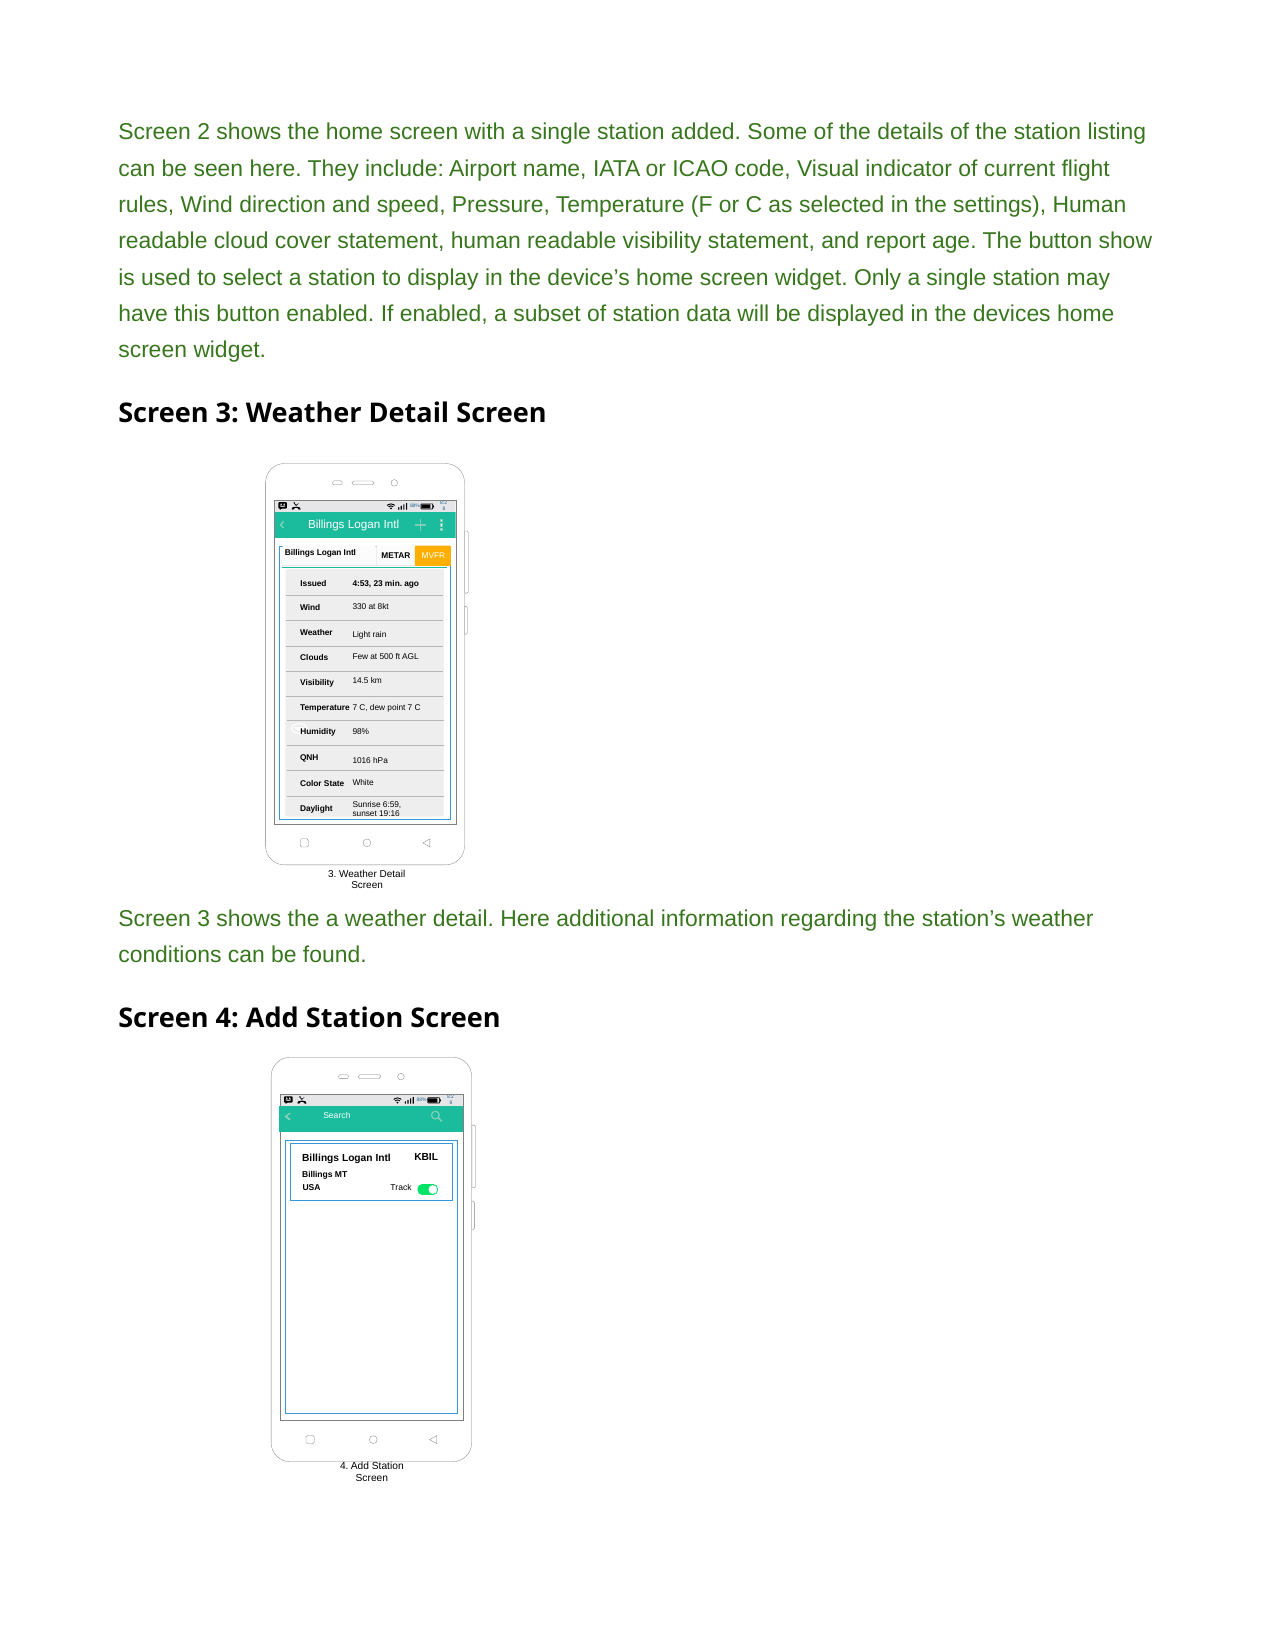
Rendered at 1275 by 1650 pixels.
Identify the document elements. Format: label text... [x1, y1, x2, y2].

subtitle Screen 4: Add Station Screen [118, 998, 1157, 1035]
text Screen 2 shows the home screen with a single station added. Some of the details of the station listing can be seen here. They include: Airport name, IATA or ICAO code, Visual indicator of current flight rules, Wind direction and speed, Pressure, Temperature (F or C as selected in the settings), Human readable cloud cover statement, human readable visibility statement, and report age. The button show is used to select a station to display in the device’s home screen widget. Only a single station may have this button enabled. If enabled, a subset of station data will be displayed in the devices home screen widget. [118, 118, 1157, 363]
subtitle Screen 3: Weather Detail Screen [118, 393, 1157, 430]
text Screen 3 shows the a weather detail. Here additional information regarding the station’s weather conditions can be found. [118, 444, 1157, 967]
